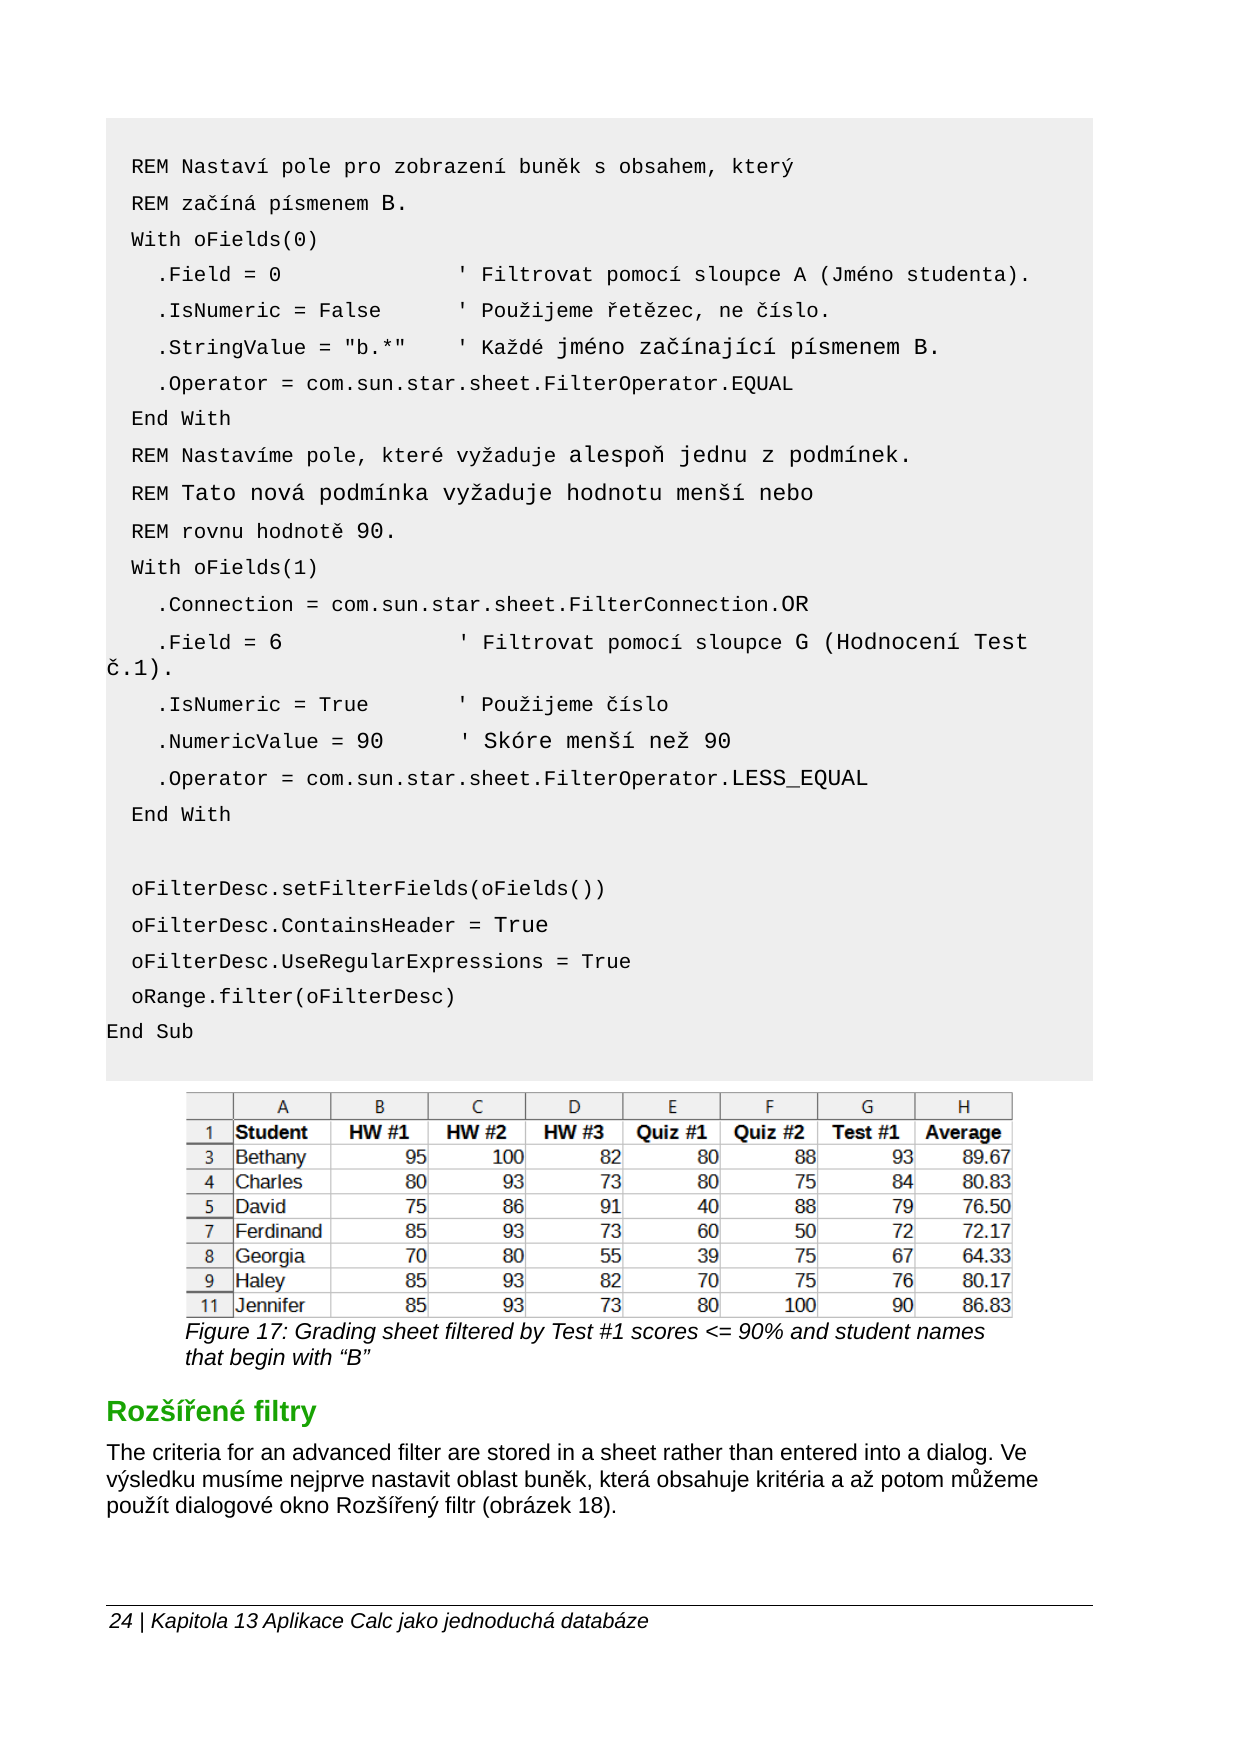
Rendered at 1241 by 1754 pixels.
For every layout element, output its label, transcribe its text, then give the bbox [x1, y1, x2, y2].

text The criteria for an advanced filter are stored in a sheet rather than entered into a dialog. Ve výsledku musíme nejprve nastavit oblast buněk, která obsahuje kritéria a až potom můžeme použít dialogové okno Rozšířený filtr (obrázek 18). [106, 1439, 1093, 1518]
text .Connection = com.sun.star.sheet.FilterConnection.OR [106, 592, 1093, 618]
text With oFields(1) [106, 557, 1093, 581]
text oFilterDesc.ContainsHeader = True [106, 913, 1093, 939]
text .IsNumeric = True ' Použijeme číslo [106, 694, 1093, 717]
text .IsNumeric = False ' Použijeme řetězec, ne číslo. [106, 300, 1093, 323]
text .StringValue = "b.*" ' Každé jméno začínající písmenem B. [106, 335, 1093, 361]
text REM Nastavíme pole, které vyžaduje alespoň jednu z podmínek. [106, 444, 1093, 470]
text End With [106, 804, 1093, 828]
text With oFields(0) [106, 229, 1093, 253]
picture [186, 1092, 1013, 1318]
text REM rovnu hodnotě 90. [106, 519, 1093, 545]
text Figure 17: Grading sheet filtered by Test #1 scores <= 90% and student names that begin with “B” [185, 1093, 1014, 1370]
text End With [106, 408, 1093, 432]
text REM Nastaví pole pro zobrazení buněk s obsahem, který [106, 156, 1093, 179]
text oFilterDesc.setFilterFields(oFields()) [106, 878, 1093, 901]
text .Field = 0 ' Filtrovat pomocí sloupce A (Jméno studenta). [106, 264, 1093, 288]
text .Operator = com.sun.star.sheet.FilterOperator.EQUAL [106, 373, 1093, 397]
text oRange.filter(oFilterDesc) [106, 986, 1093, 1010]
text oFilterDesc.UseRegularExpressions = True [106, 951, 1093, 974]
text .Field = 6 ' Filtrovat pomocí sloupce G (Hodnocení Test č.1). [106, 630, 1093, 682]
text .NumericValue = 90 ' Skóre menší než 90 [106, 729, 1093, 755]
text REM začíná písmenem B. [106, 191, 1093, 217]
text End Sub [106, 1022, 1093, 1045]
subtitle Rozšířené filtry [106, 1394, 1093, 1427]
text .Operator = com.sun.star.sheet.FilterOperator.LESS_EQUAL [106, 767, 1093, 793]
text REM Tato nová podmínka vyžaduje hodnotu menší nebo [106, 481, 1093, 507]
